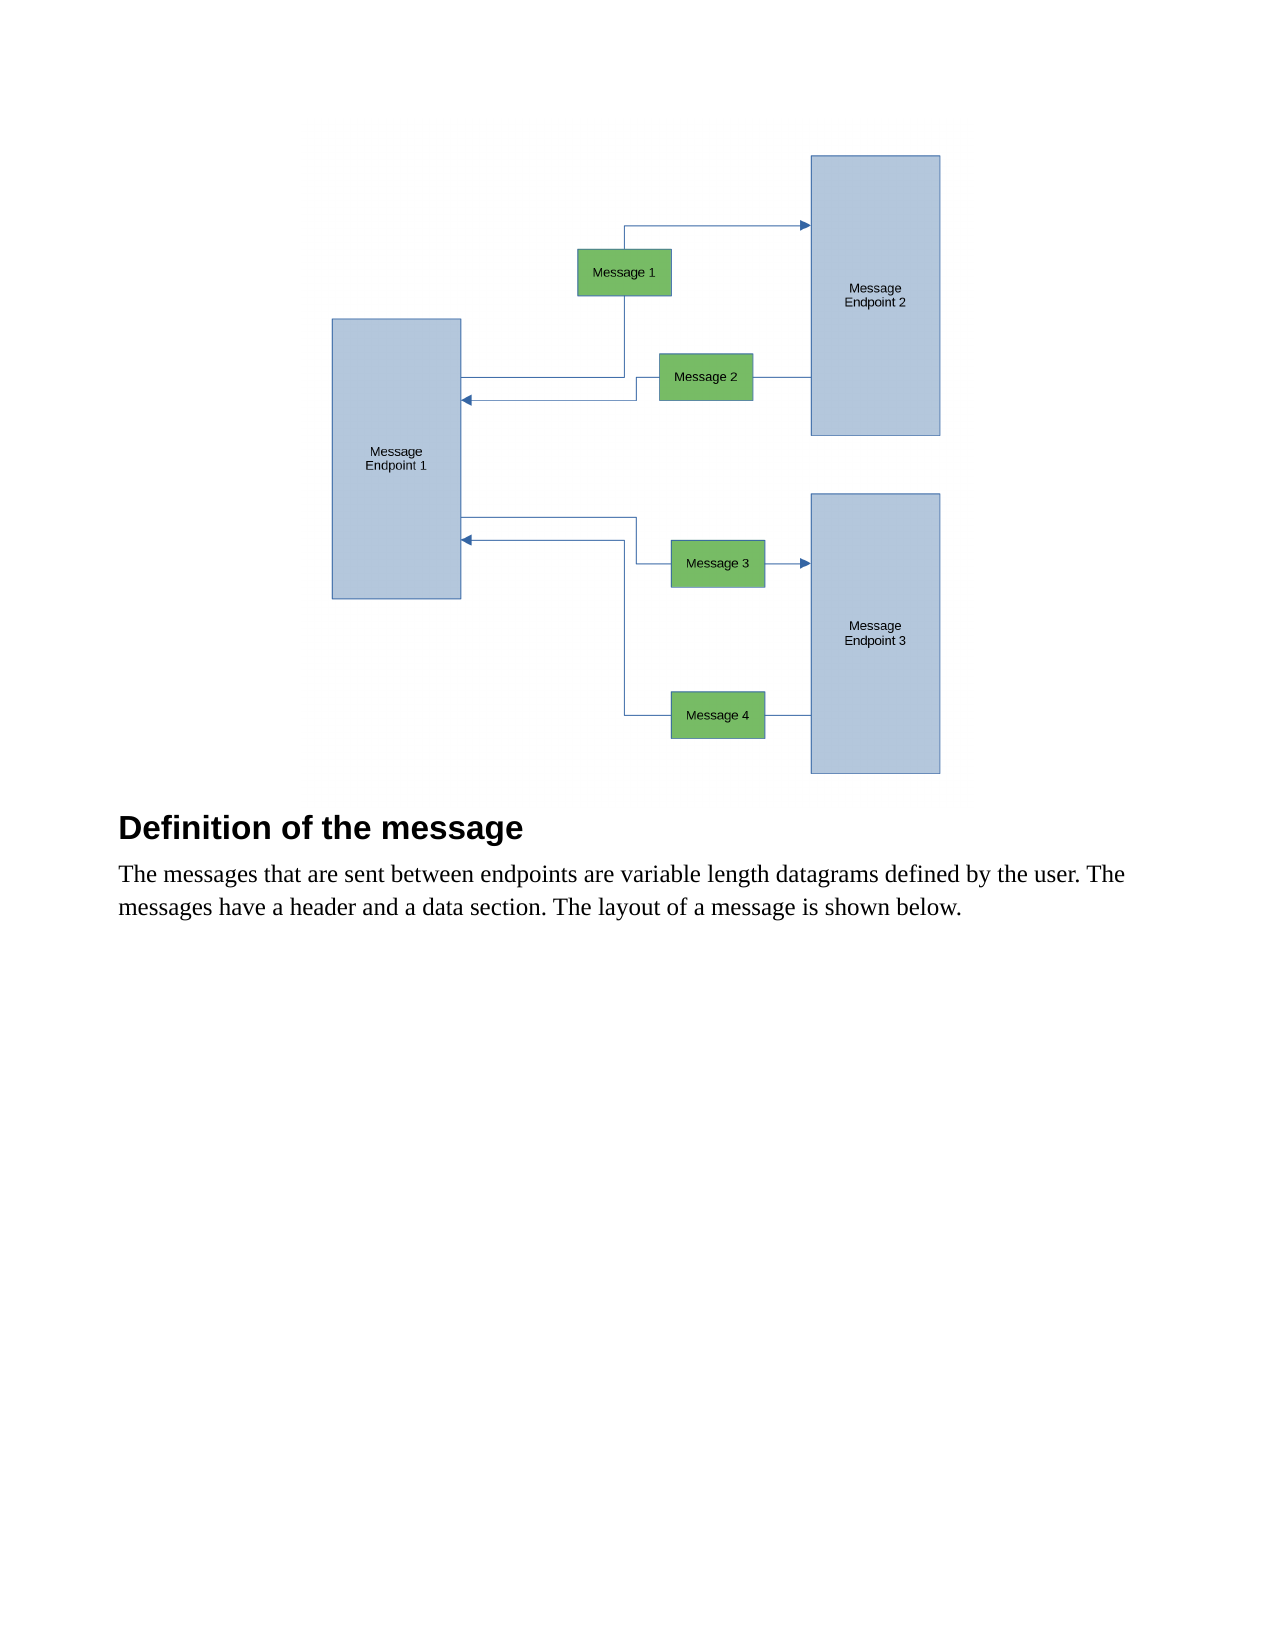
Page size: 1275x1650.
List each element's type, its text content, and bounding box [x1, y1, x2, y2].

text The messages that are sent between endpoints are variable length datagrams defined by the user. The messages have a header and a data section. The layout of a message is shown below. [118, 859, 1157, 921]
subtitle Definition of the message [118, 118, 1157, 846]
picture [301, 118, 974, 808]
